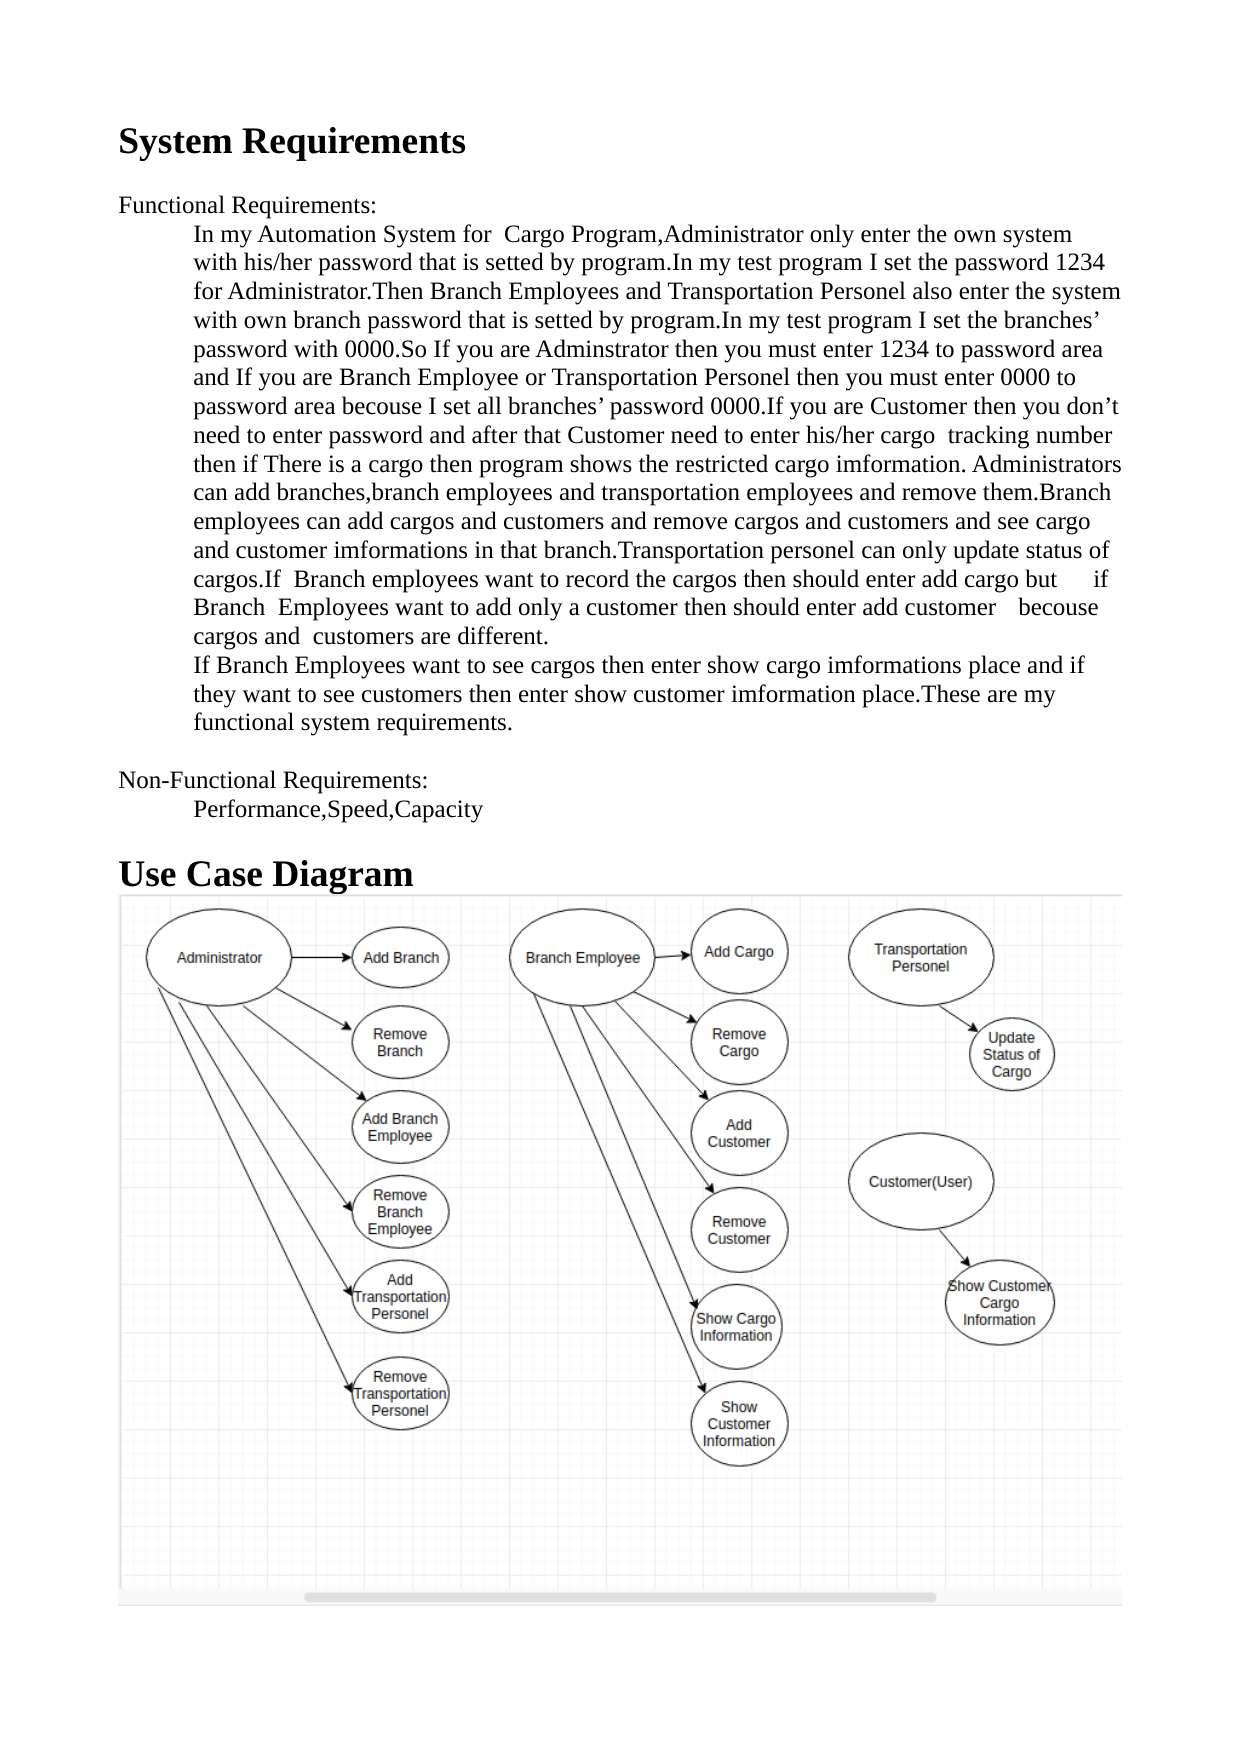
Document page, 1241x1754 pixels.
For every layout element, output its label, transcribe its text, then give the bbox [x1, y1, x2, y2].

picture [118, 894, 1123, 1606]
text Non-Functional Requirements: [118, 765, 1122, 794]
text In my Automation System for Cargo Program,Administrator only enter the own system with his/her password that is setted by program.In my test program I set the password 1234 for Administrator.Then Branch Employees and Transportation Personel also enter the system with own branch password that is setted by program.In my test program I set the branches’ password with 0000.So If you are Adminstrator then you must enter 1234 to password area and If you are Branch Employee or Transportation Personel then you must enter 0000 to password area becouse I set all branches’ password 0000.If you are Customer then you don’t need to enter password and after that Customer need to enter his/her cargo tracking number then if There is a cargo then program shows the restricted cargo imformation. Administrators can add branches,branch employees and transportation employees and remove them.Branch employees can add cargos and customers and remove cargos and customers and see cargo and customer imformations in that branch.Transportation personel can only update status of cargos.If Branch employees want to record the cargos then should enter add cargo but if Branch Employees want to add only a customer then should enter add customer becouse cargos and customers are different. [118, 219, 1122, 650]
text Performance,Speed,Capacity [118, 794, 1122, 822]
text If Branch Employees want to see cargos then enter show cargo imformations place and if they want to see customers then enter show customer imformation place.These are my functional system requirements. [118, 650, 1122, 736]
text Functional Requirements: [118, 190, 1122, 219]
text Use Case Diagram [118, 851, 1122, 894]
text System Requirements [118, 118, 1122, 161]
